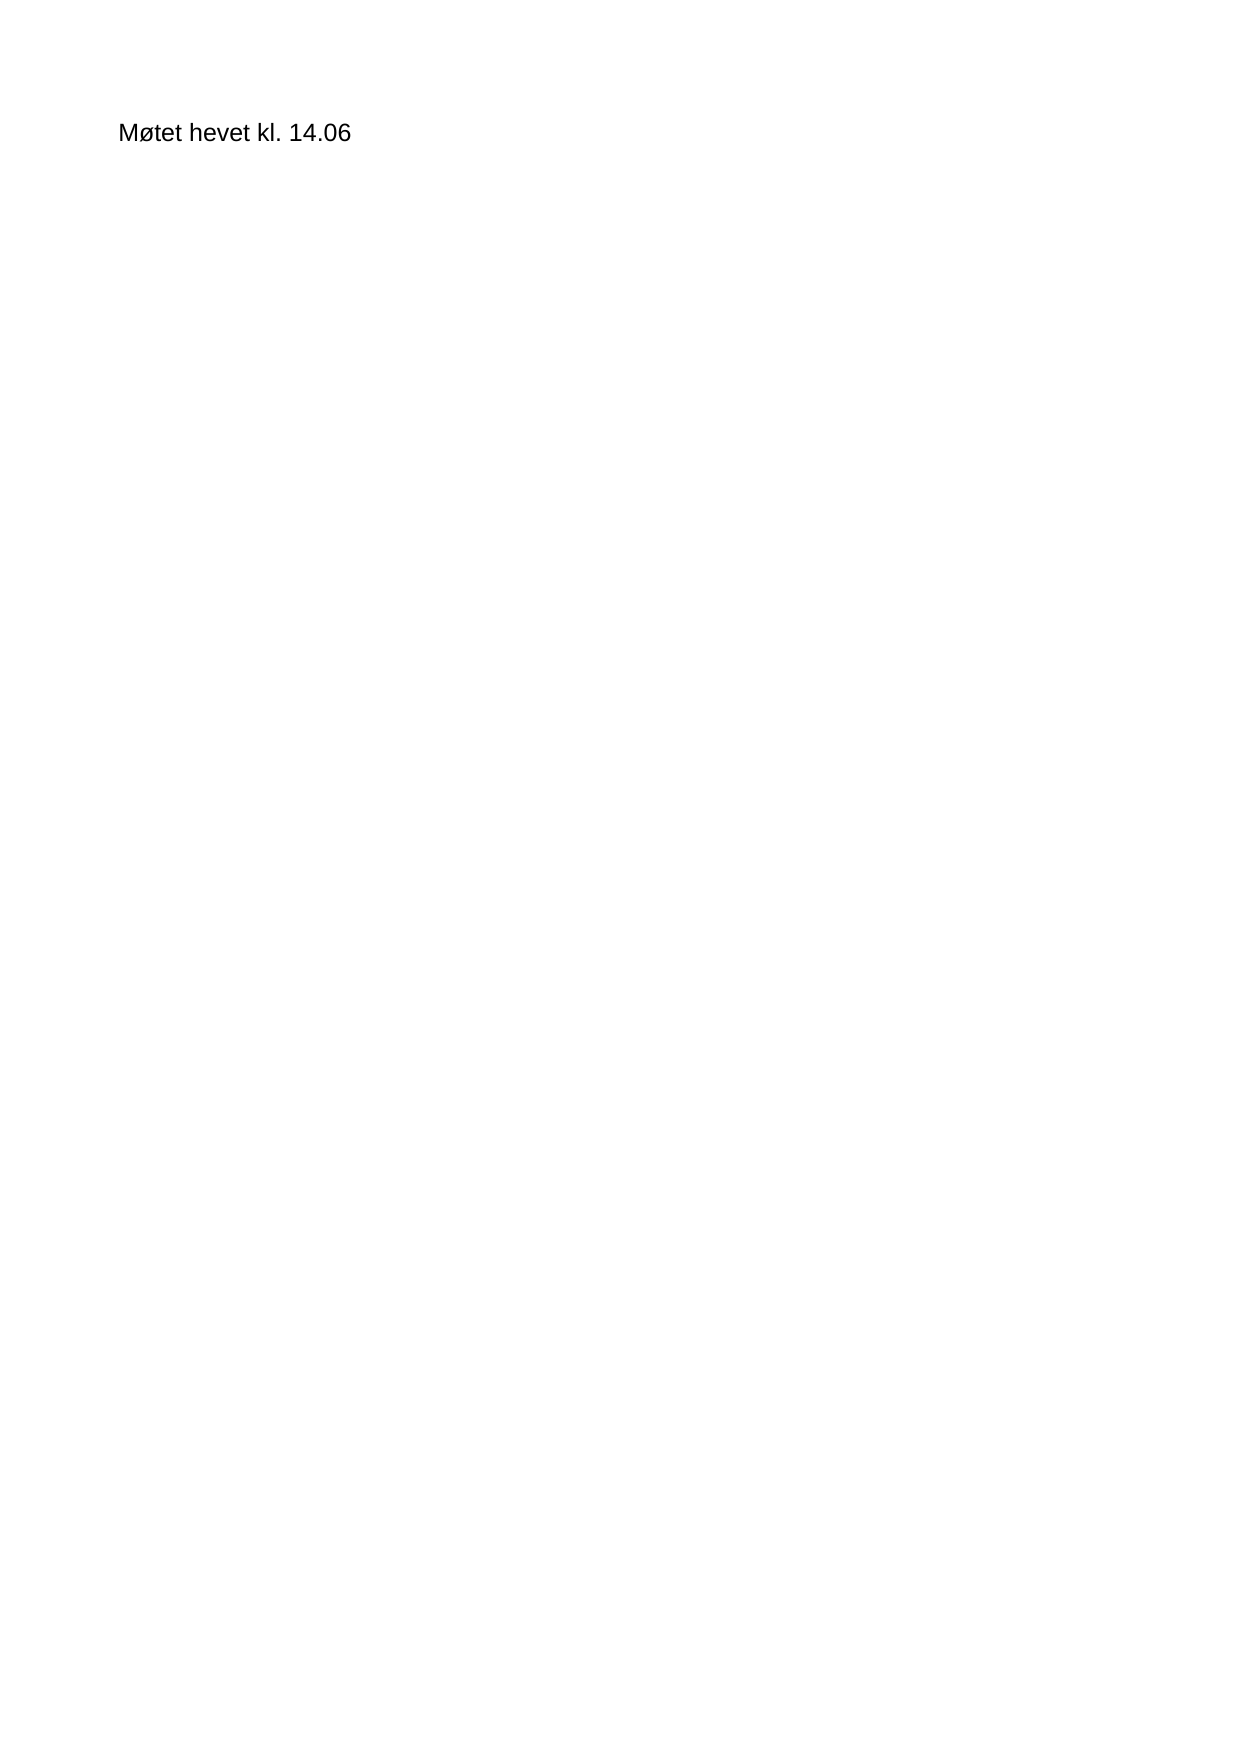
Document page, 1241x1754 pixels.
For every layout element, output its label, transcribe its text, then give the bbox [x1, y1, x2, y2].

text Møtet hevet kl. 14.06 [118, 118, 1122, 147]
